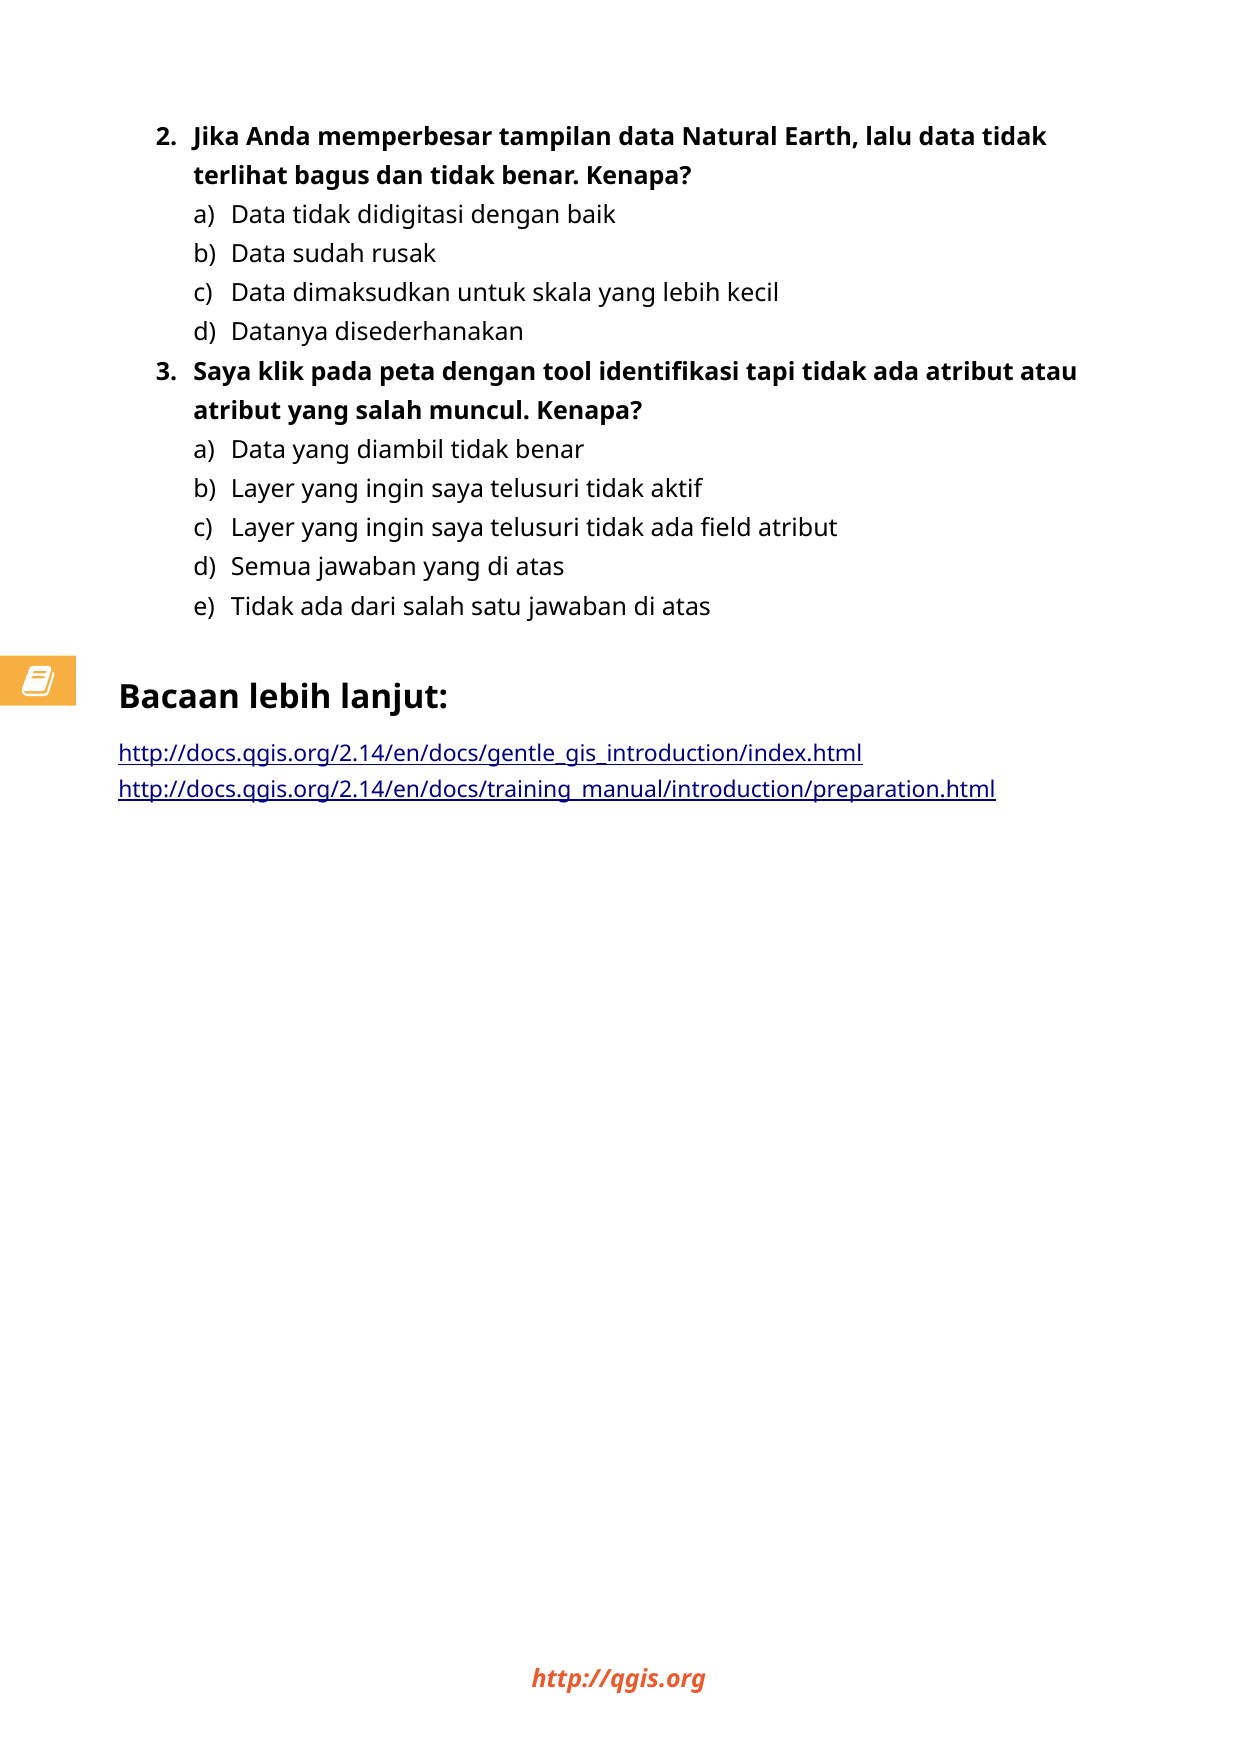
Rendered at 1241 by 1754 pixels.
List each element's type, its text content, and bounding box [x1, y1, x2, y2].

list Semua jawaban yang di atas [193, 549, 1122, 583]
list Datanya disederhanakan [193, 314, 1122, 348]
list Layer yang ingin saya telusuri tidak ada field atribut [193, 510, 1122, 544]
list Tidak ada dari salah satu jawaban di atas [193, 588, 1122, 622]
list Data yang diambil tidak benar [193, 431, 1122, 466]
text http://docs.qgis.org/2.14/en/docs/gentle_gis_introduction/index.html [118, 737, 1122, 768]
text http://docs.qgis.org/2.14/en/docs/training_manual/introduction/preparation.html [118, 773, 1122, 804]
list Layer yang ingin saya telusuri tidak aktif [193, 471, 1122, 505]
list Data sudah rusak [193, 236, 1122, 270]
list Saya klik pada peta dengan tool identifikasi tapi tidak ada atribut atau atribut yang salah muncul. Kenapa? [156, 353, 1122, 426]
list Jika Anda memperbesar tampilan data Natural Earth, lalu data tidak terlihat bagus dan tidak benar. Kenapa? [156, 118, 1122, 191]
list Data tidak didigitasi dengan baik [193, 196, 1122, 231]
subtitle Bacaan lebih lanjut: [118, 673, 1122, 718]
list Data dimaksudkan untuk skala yang lebih kecil [193, 275, 1122, 309]
